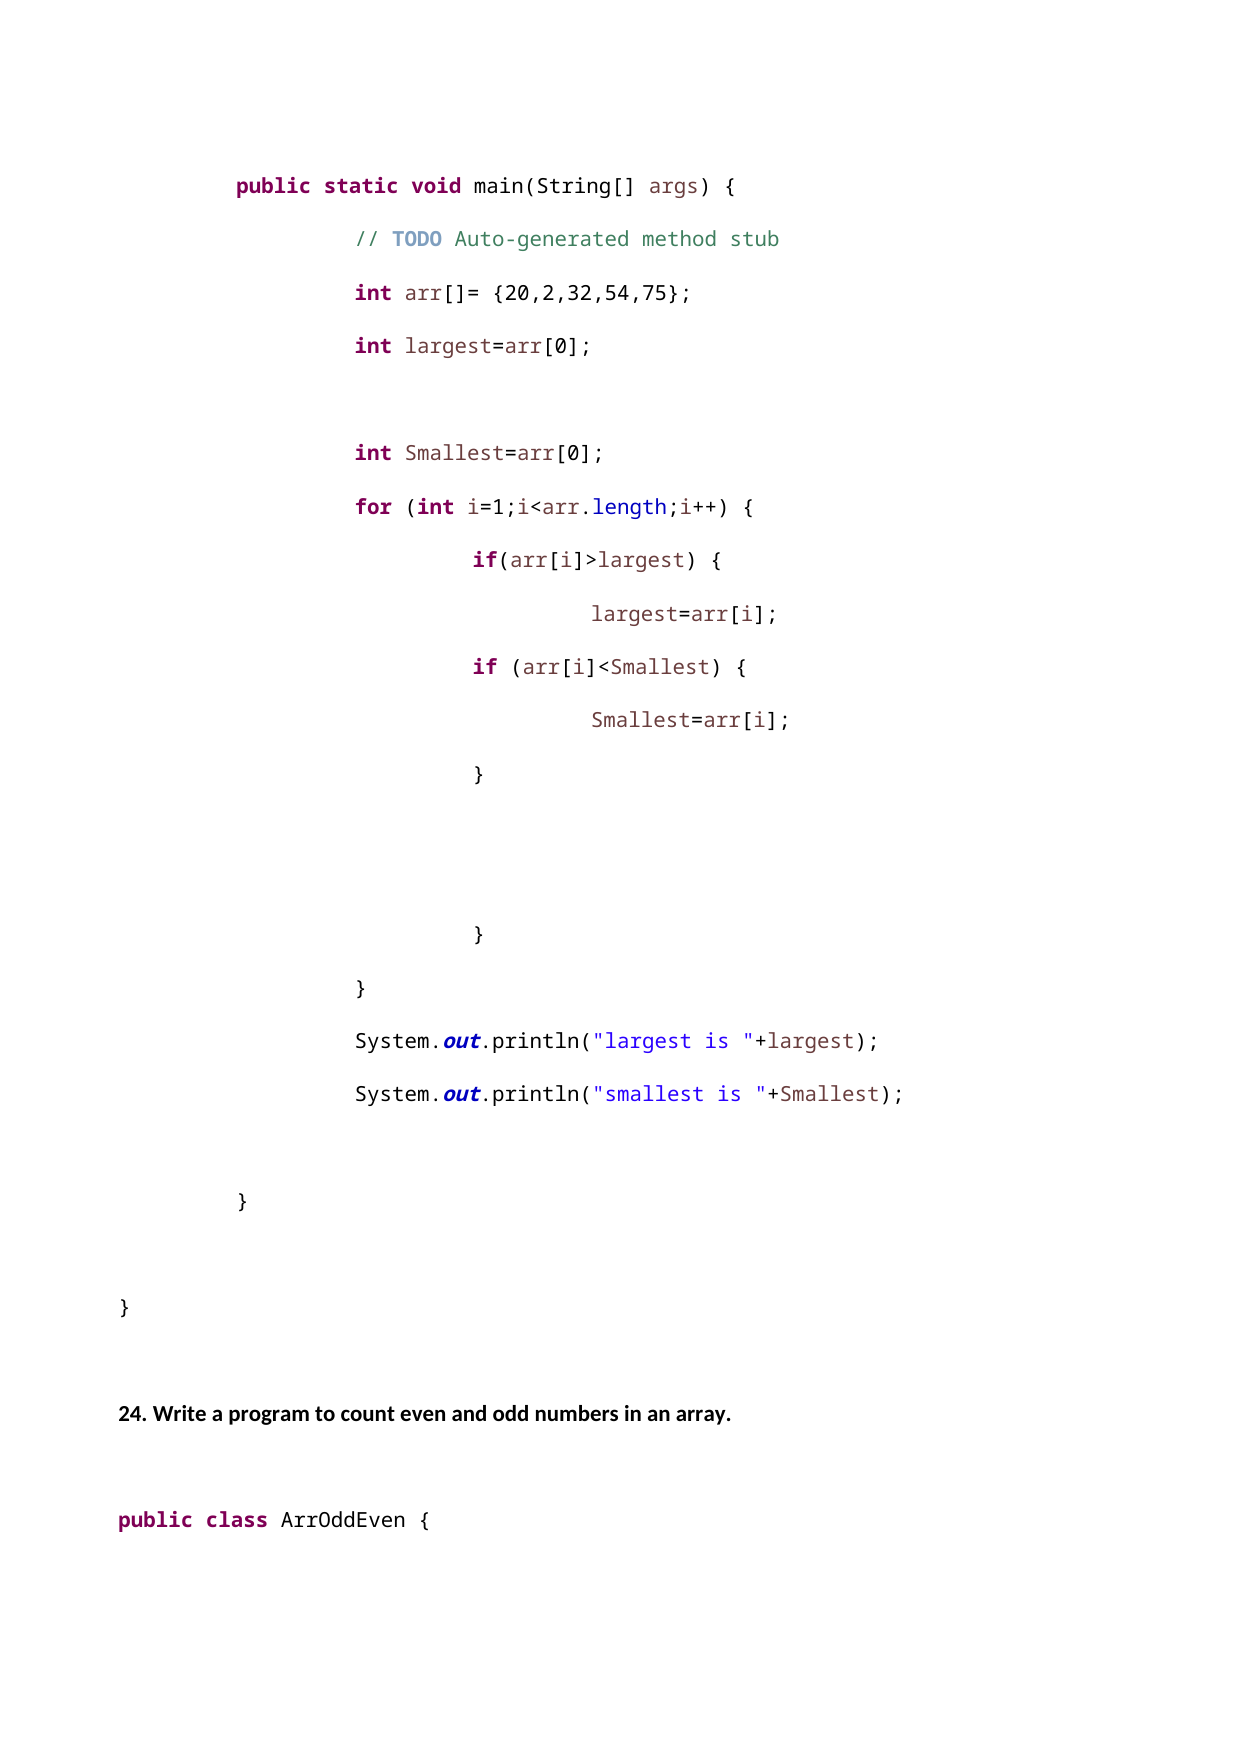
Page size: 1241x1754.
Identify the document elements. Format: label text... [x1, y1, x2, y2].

text public static void main(String[] args) { [118, 171, 1122, 199]
text int Smallest=arr[0]; [118, 438, 1122, 467]
text if(arr[i]>largest) { [118, 545, 1122, 574]
text int largest=arr[0]; [118, 331, 1122, 360]
text } [118, 919, 1122, 948]
text 24. Write a program to count even and odd numbers in an array. [118, 1399, 1122, 1427]
text for (int i=1;i<arr.length;i++) { [118, 492, 1122, 520]
text largest=arr[i]; [118, 599, 1122, 627]
text System.out.println("largest is "+largest); [118, 1026, 1122, 1054]
text public class ArrOddEven { [118, 1505, 1122, 1533]
text if (arr[i]<Smallest) { [118, 652, 1122, 681]
text int arr[]= {20,2,32,54,75}; [118, 278, 1122, 306]
text } [118, 973, 1122, 1001]
text } [118, 1186, 1122, 1214]
text // TODO Auto-generated method stub [118, 224, 1122, 253]
text } [118, 1292, 1122, 1321]
text System.out.println("smallest is "+Smallest); [118, 1079, 1122, 1108]
text Smallest=arr[i]; [118, 706, 1122, 734]
text } [118, 759, 1122, 787]
